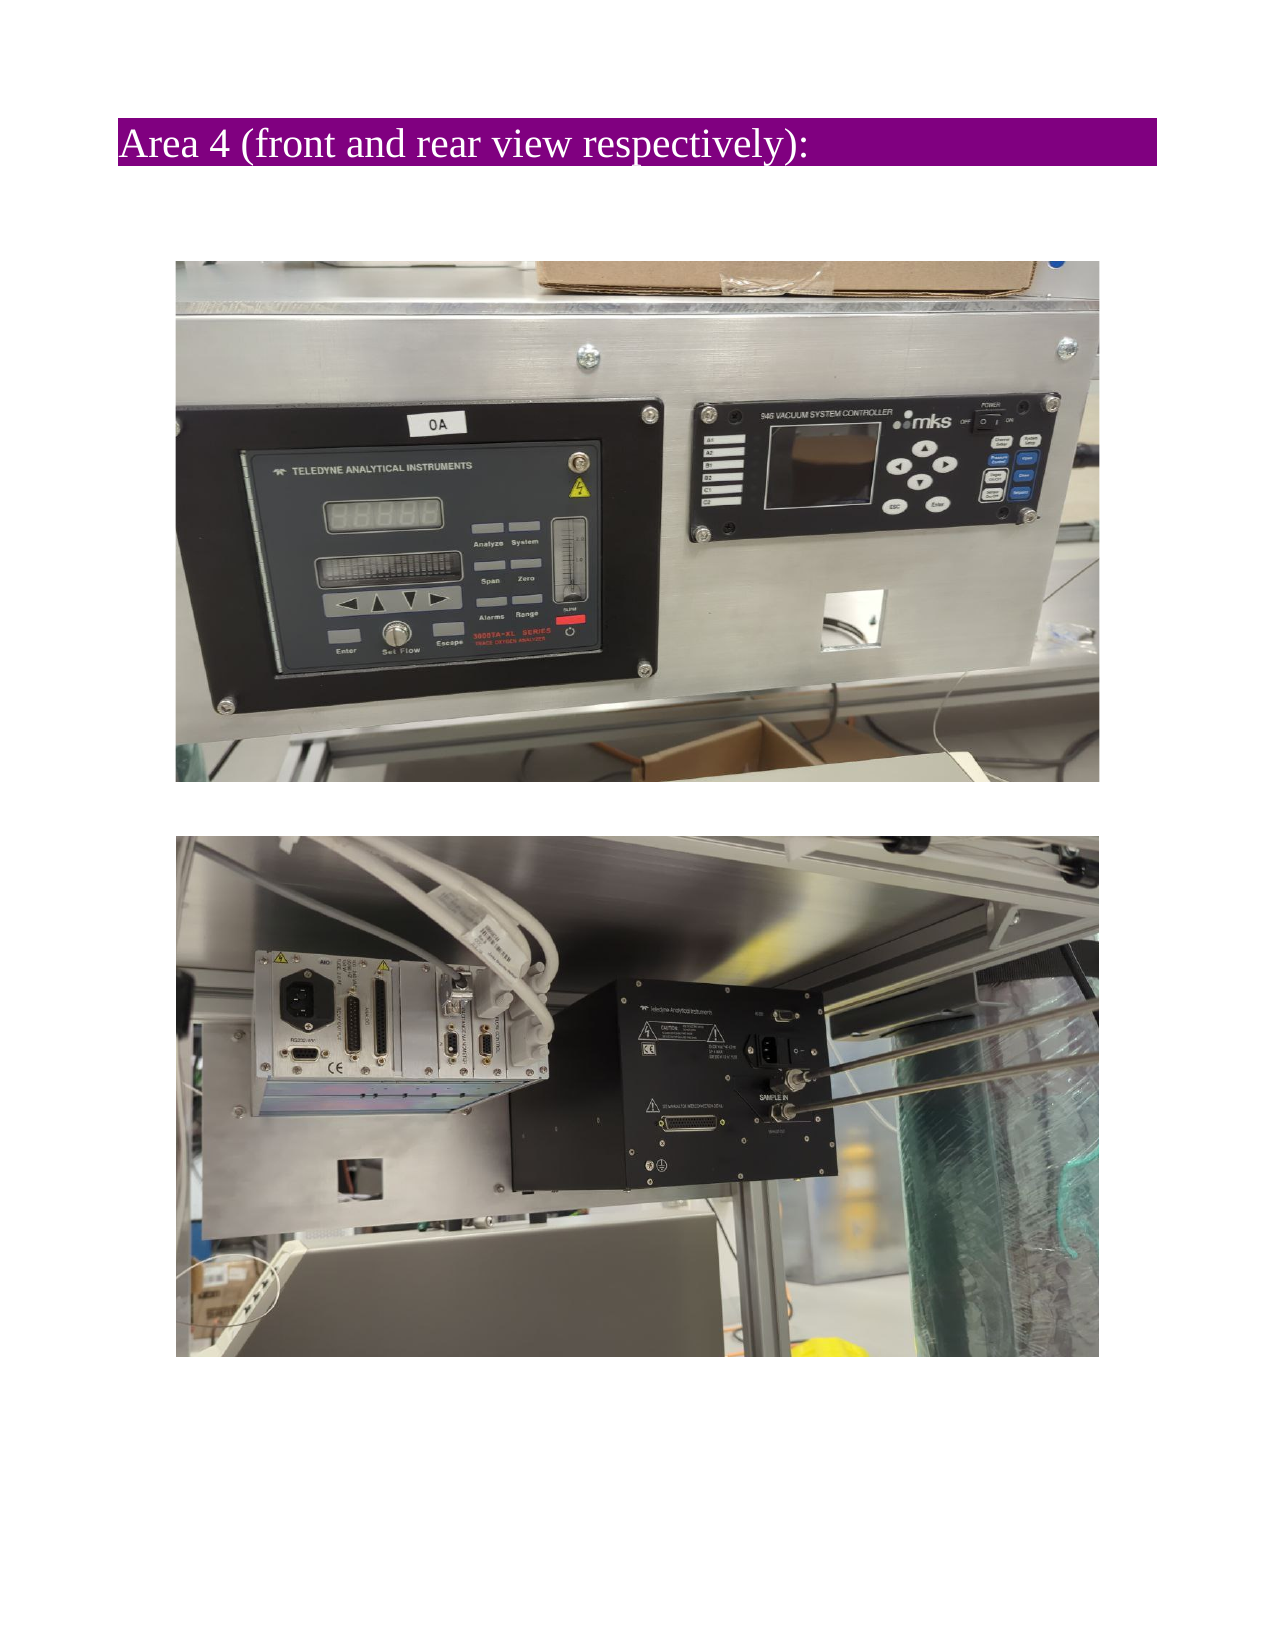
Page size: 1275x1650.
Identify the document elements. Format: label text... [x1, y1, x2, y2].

picture [176, 836, 1099, 1357]
picture [175, 261, 1100, 782]
text Area 4 (front and rear view respectively): [118, 118, 1157, 166]
